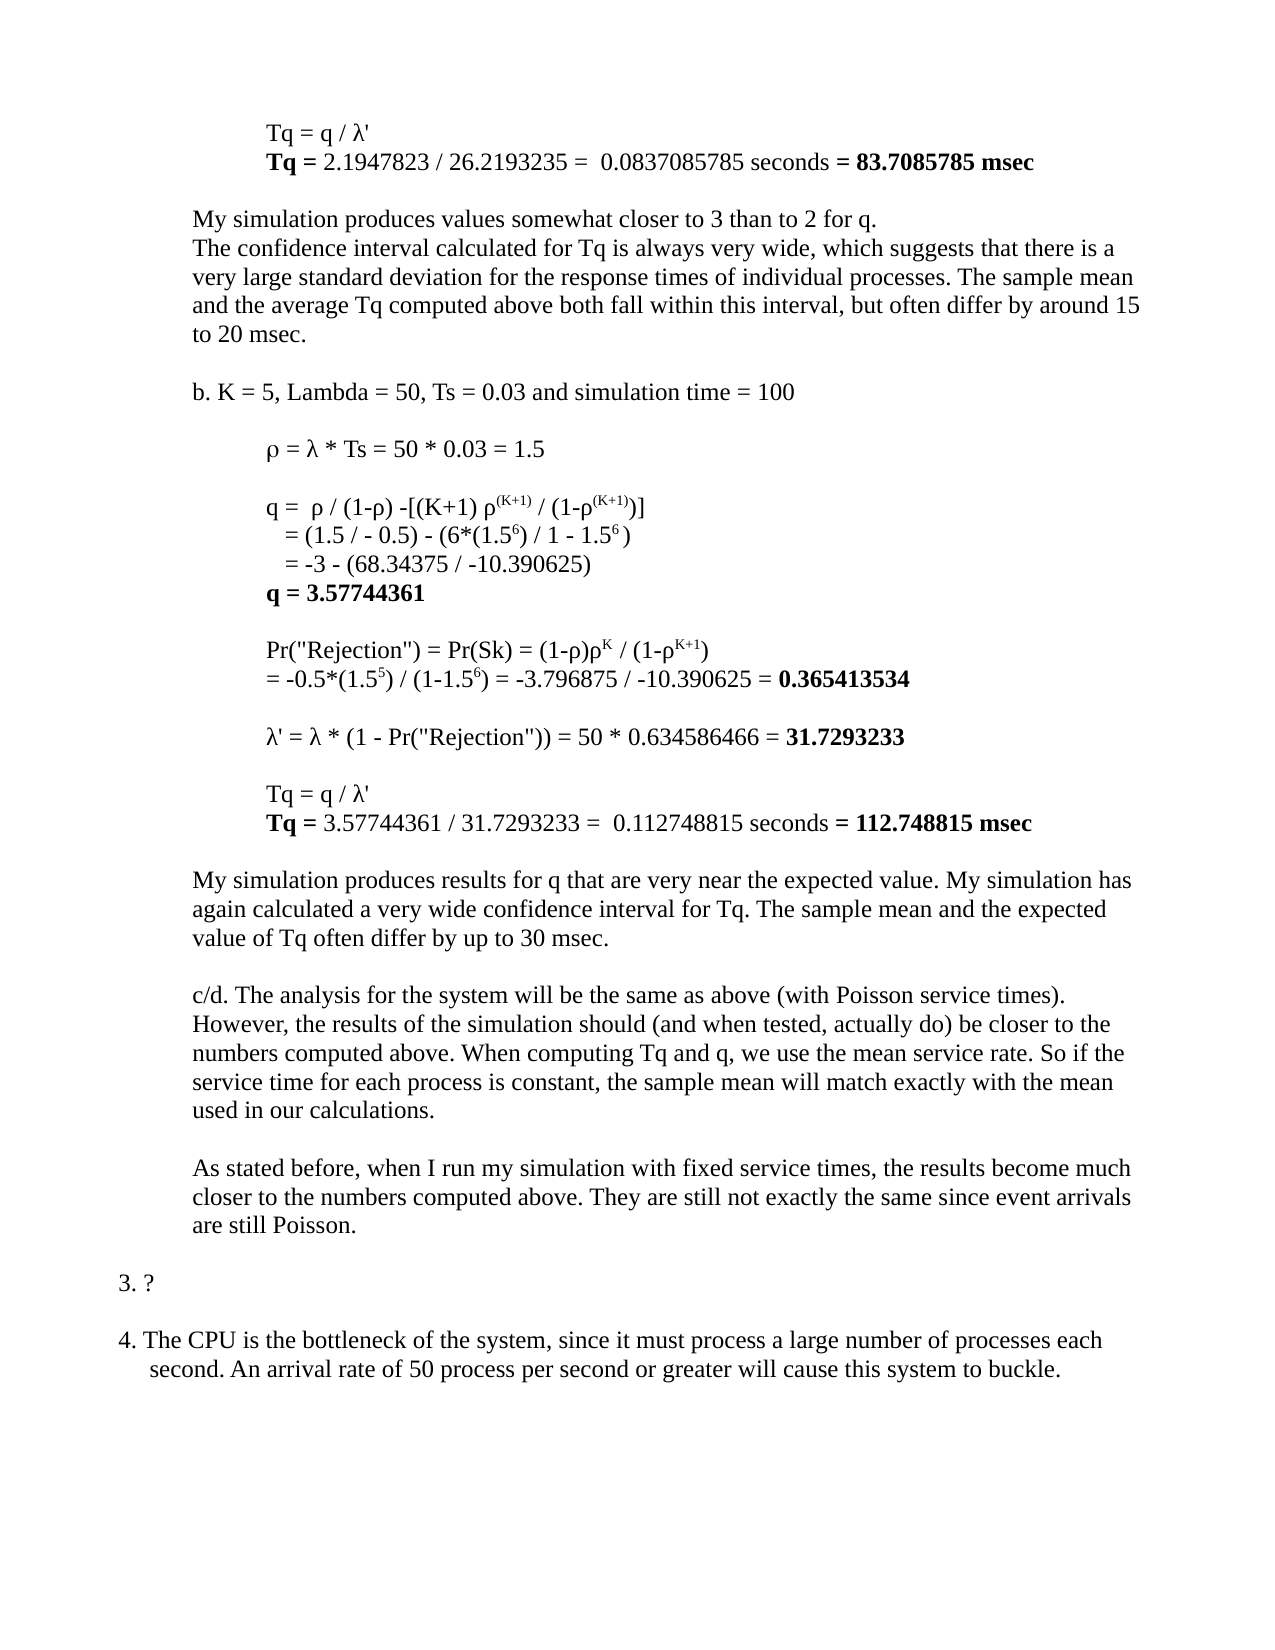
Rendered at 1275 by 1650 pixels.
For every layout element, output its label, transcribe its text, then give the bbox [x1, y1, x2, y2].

text My simulation produces values somewhat closer to 3 than to 2 for q. [118, 204, 1157, 233]
text second. An arrival rate of 50 process per second or greater will cause this system to buckle. [118, 1354, 1157, 1383]
text b. K = 5, Lambda = 50, Ts = 0.03 and simulation time = 100 [118, 377, 1157, 406]
text Tq = q / λ' [118, 779, 1157, 808]
text As stated before, when I run my simulation with fixed service times, the results become much closer to the numbers computed above. They are still not exactly the same since event arrivals are still Poisson. [118, 1153, 1157, 1239]
text Tq = 2.1947823 / 26.2193235 = 0.0837085785 seconds = 83.7085785 msec [118, 147, 1157, 176]
text Tq = q / λ' [118, 118, 1157, 147]
text My simulation produces results for q that are very near the expected value. My simulation has again calculated a very wide confidence interval for Tq. The sample mean and the expected value of Tq often differ by up to 30 msec. [118, 866, 1157, 952]
text Tq = 3.57744361 / 31.7293233 = 0.112748815 seconds = 112.748815 msec [118, 808, 1157, 837]
text Pr("Rejection") = Pr(Sk) = (1-ρ)ρK / (1-ρK+1) [118, 636, 1157, 664]
text = (1.5 / - 0.5) - (6*(1.56) / 1 - 1.56 ) [118, 521, 1157, 549]
text c/d. The analysis for the system will be the same as above (with Poisson service times). However, the results of the simulation should (and when tested, actually do) be closer to the numbers computed above. When computing Tq and q, we use the mean service rate. So if the service time for each process is constant, the sample mean will match exactly with the mean used in our calculations. [118, 981, 1157, 1124]
text λ' = λ * (1 - Pr("Rejection")) = 50 * 0.634586466 = 31.7293233 [118, 722, 1157, 751]
text The confidence interval calculated for Tq is always very wide, which suggests that there is a very large standard deviation for the response times of individual processes. The sample mean and the average Tq computed above both fall within this interval, but often differ by around 15 to 20 msec. [118, 233, 1157, 348]
text 3. ? [118, 1268, 1157, 1297]
text q = 3.57744361 [118, 578, 1157, 607]
text = -3 - (68.34375 / -10.390625) [118, 549, 1157, 578]
text = -0.5*(1.55) / (1-1.56) = -3.796875 / -10.390625 = 0.365413534 [118, 664, 1157, 693]
text q = ρ / (1-ρ) -[(K+1) ρ(K+1) / (1-ρ(K+1))] [118, 492, 1157, 521]
text 4. The CPU is the bottleneck of the system, since it must process a large number of processes each [118, 1326, 1157, 1354]
text ρ = λ * Ts = 50 * 0.03 = 1.5 [118, 434, 1157, 463]
